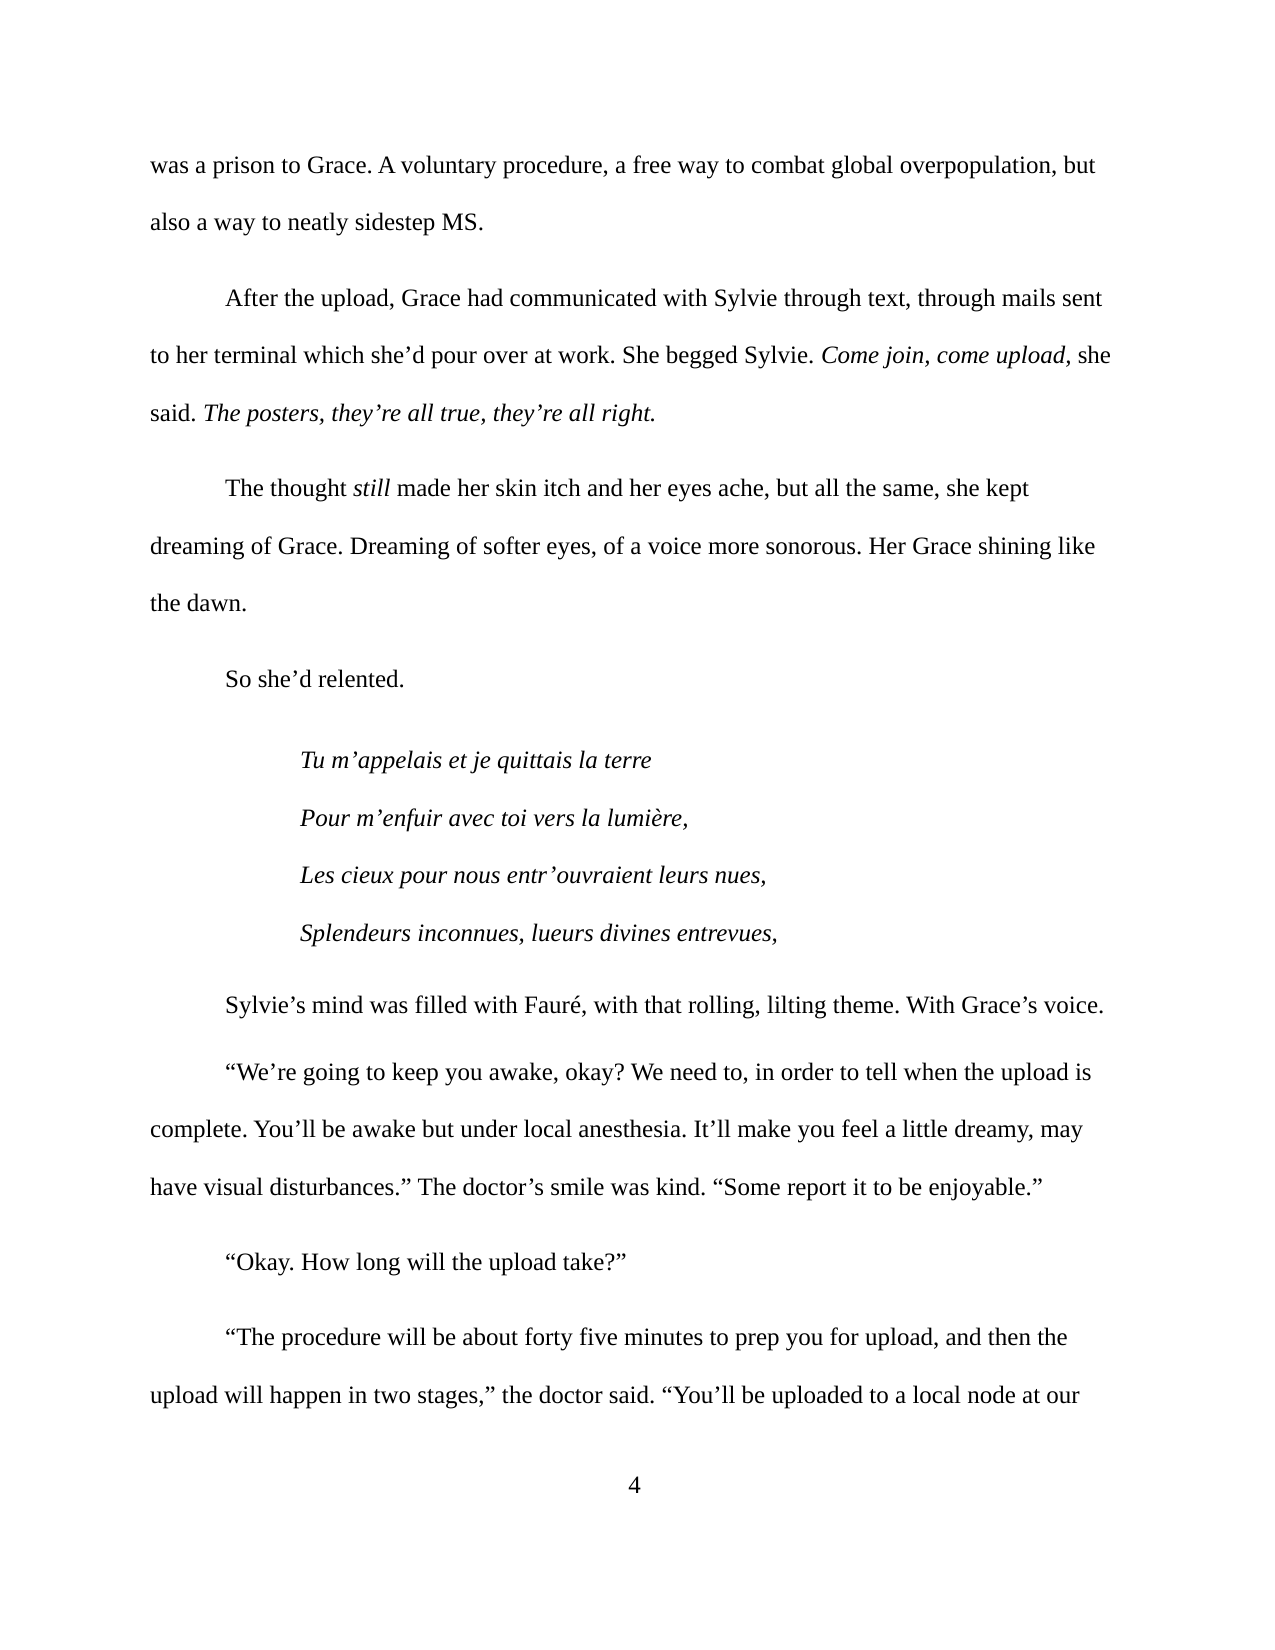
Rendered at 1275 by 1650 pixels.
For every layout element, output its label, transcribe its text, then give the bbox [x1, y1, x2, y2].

text So she’d relented. [150, 664, 1125, 692]
text The thought still made her skin itch and her eyes ache, but all the same, she kept dreaming of Grace. Dreaming of softer eyes, of a voice more sonorous. Her Grace shining like the dawn. [150, 473, 1125, 617]
text was a prison to Grace. A voluntary procedure, a free way to combat global overpopulation, but also a way to neatly sidestep MS. [150, 150, 1125, 236]
text “The procedure will be about forty five minutes to prep you for upload, and then the upload will happen in two stages,” the doctor said. “You’ll be uploaded to a local node at our [150, 1322, 1125, 1409]
text “Okay. How long will the upload take?” [150, 1247, 1125, 1276]
text Tu m’appelais et je quittais la terre Pour m’enfuir avec toi vers la lumière, Les cieux pour nous entr’ouvraient leurs nues, Splendeurs inconnues, lueurs divines entrevues, [300, 745, 1125, 946]
text Sylvie’s mind was filled with Fauré, with that rolling, lilting theme. With Grace’s voice. [150, 990, 1125, 1019]
text After the upload, Grace had communicated with Sylvie through text, through mails sent to her terminal which she’d pour over at work. She begged Sylvie. Come join, come upload, she said. The posters, they’re all true, they’re all right. [150, 283, 1125, 427]
text “We’re going to keep you awake, okay? We need to, in order to tell when the upload is complete. You’ll be awake but under local anesthesia. It’ll make you feel a little dreamy, may have visual disturbances.” The doctor’s smile was kind. “Some report it to be enjoyable.” [150, 1057, 1125, 1200]
